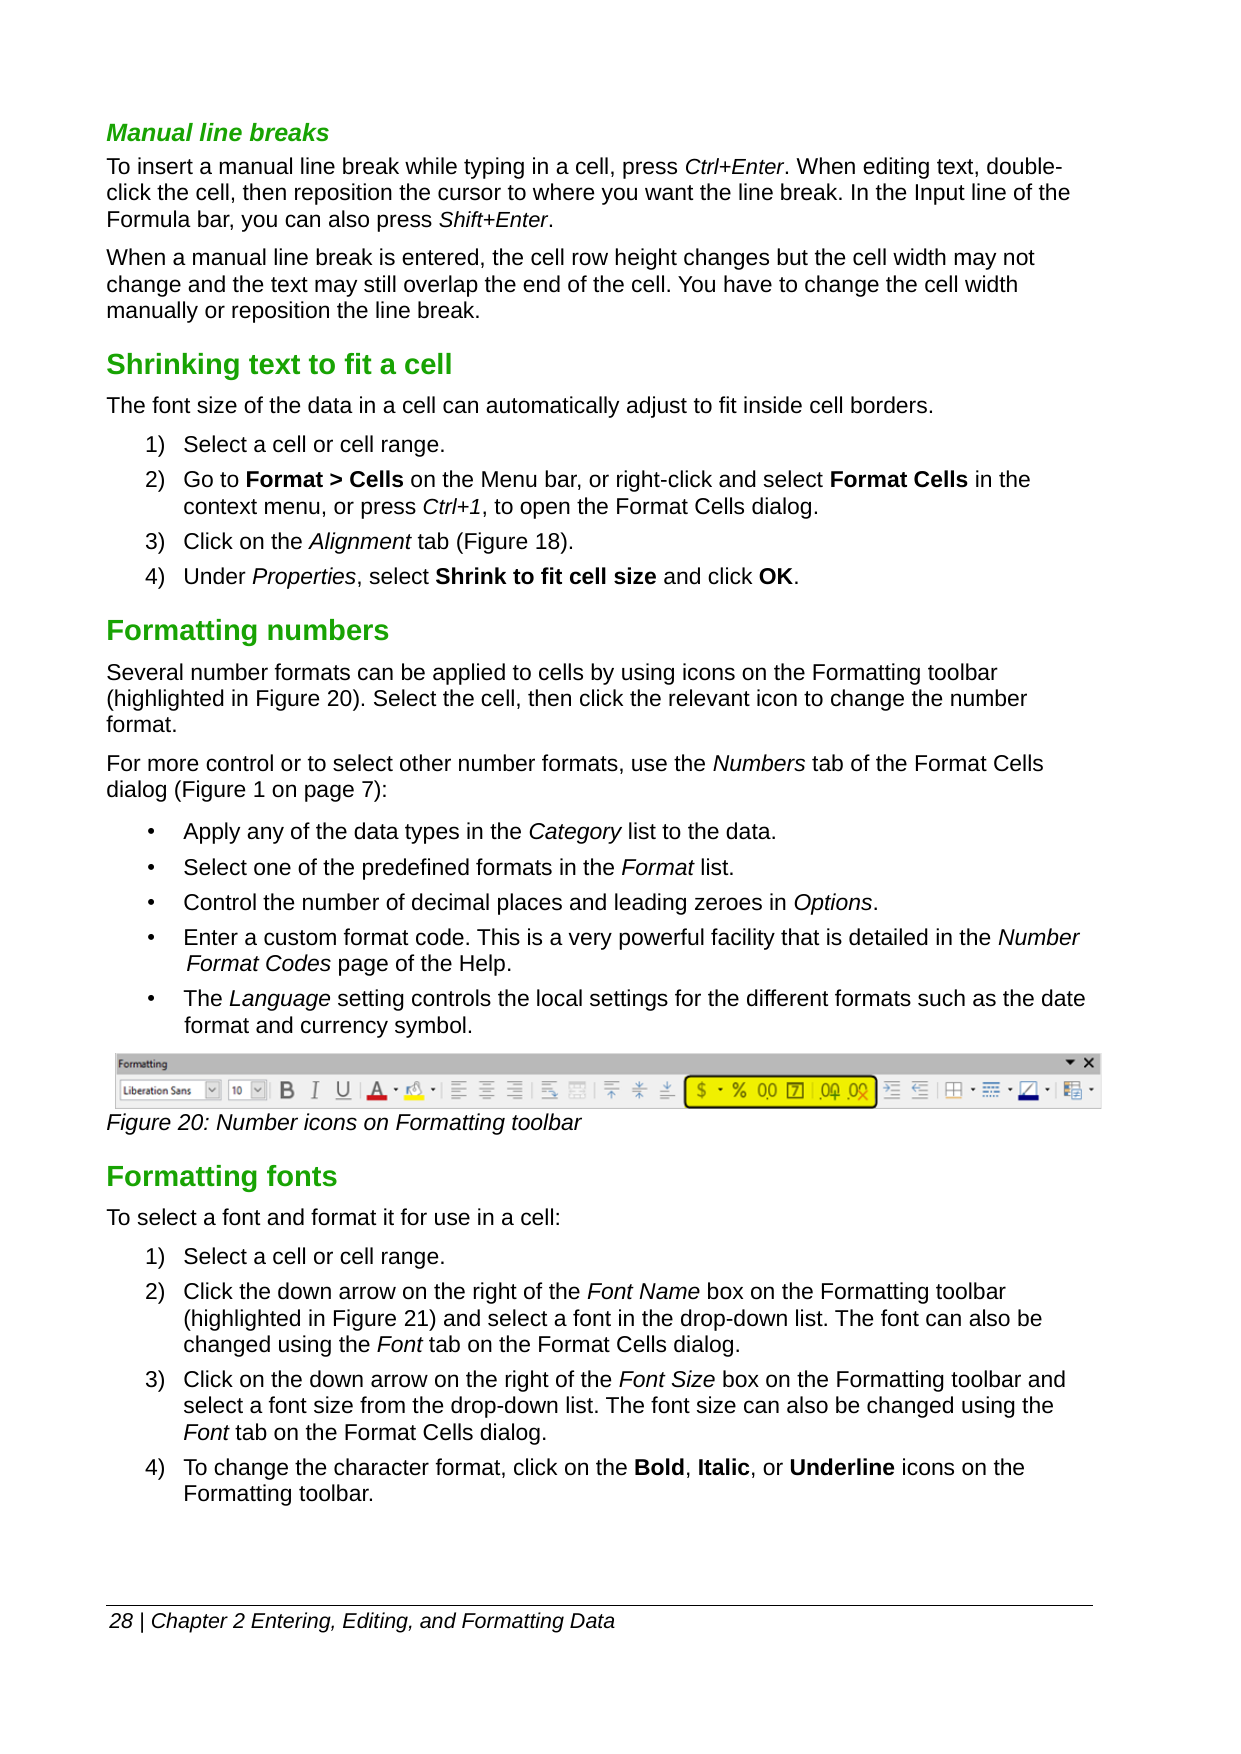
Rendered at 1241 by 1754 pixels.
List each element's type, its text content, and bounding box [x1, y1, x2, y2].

list To change the character format, click on the Bold, Italic, or Underline icons on the Formatting toolbar. [165, 1454, 1093, 1507]
subtitle Formatting numbers [106, 613, 1093, 647]
text For more control or to select other number formats, use the Numbers tab of the Format Cells dialog (Figure 1 on page 7): [106, 750, 1093, 803]
list Click the down arrow on the right of the Font Name box on the Formatting toolbar (highlighted in Figure 21) and select a font in the drop-down list. The font can also be changed using the Font tab on the Format Cells dialog. [165, 1278, 1093, 1357]
list Select a cell or cell range. [165, 1243, 1093, 1269]
text The font size of the data in a cell can automatically adjust to fit inside cell borders. [106, 392, 1093, 419]
list Enter a custom format code. This is a very powerful facility that is detailed in the Number Format Codes page of the Help. [144, 921, 1093, 977]
list Select one of the predefined formats in the Format list. [144, 851, 1093, 880]
list Control the number of decimal places and leading zeroes in Options. [144, 886, 1093, 915]
text Figure 20: Number icons on Formatting toolbar [106, 1053, 1110, 1135]
list Click on the Alignment tab (Figure 18). [165, 528, 1093, 554]
subtitle Shrinking text to fit a cell [106, 347, 1093, 381]
subtitle Manual line breaks [106, 118, 1093, 147]
text Several number formats can be applied to cells by using icons on the Formatting toolbar (highlighted in Figure 20). Select the cell, then click the relevant icon to change the number format. [106, 658, 1093, 738]
list Click on the down arrow on the right of the Font Size box on the Formatting toolbar and select a font size from the drop-down list. The font size can also be changed using the Font tab on the Format Cells dialog. [165, 1366, 1093, 1445]
list The Language setting controls the local settings for the different formats such as the date format and currency symbol. [144, 982, 1093, 1041]
text To insert a manual line break while typing in a cell, press Ctrl+Enter. When editing text, double-click the cell, then reposition the cursor to where you want the line break. In the Input line of the Formula bar, you can also press Shift+Enter. [106, 153, 1093, 232]
text When a manual line break is entered, the cell row height changes but the cell width may not change and the text may still overlap the end of the cell. You have to change the cell width manually or reposition the line break. [106, 244, 1093, 323]
subtitle Formatting fonts [106, 1159, 1093, 1192]
text To select a font and format it for use in a cell: [106, 1204, 1093, 1231]
list Go to Format > Cells on the Menu bar, or right-click and select Format Cells in the context menu, or press Ctrl+1, to open the Format Cells dialog. [165, 466, 1093, 519]
picture [115, 1053, 1102, 1109]
list Select a cell or cell range. [165, 431, 1093, 458]
list Under Properties, select Shrink to fit cell size and click OK. [165, 563, 1093, 589]
list Apply any of the data types in the Category list to the data. [144, 815, 1093, 844]
